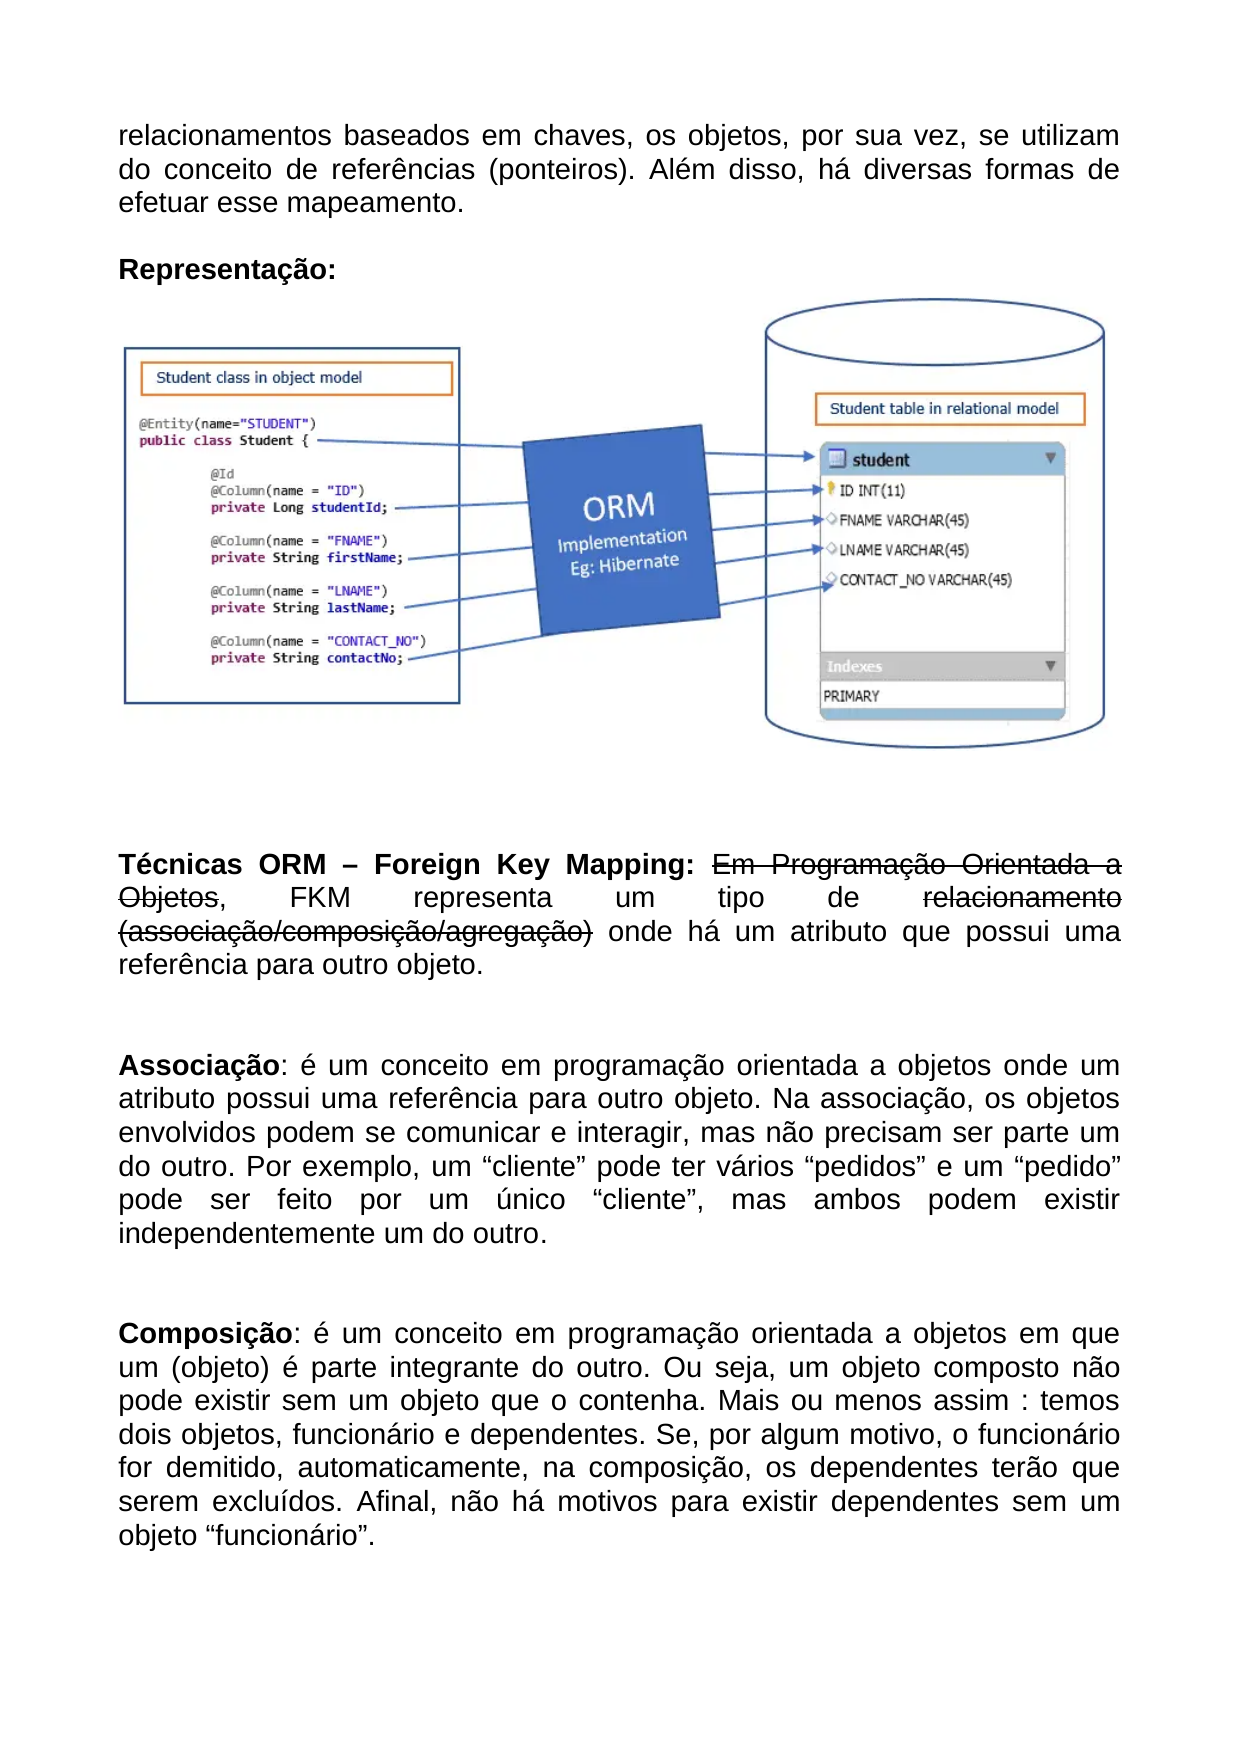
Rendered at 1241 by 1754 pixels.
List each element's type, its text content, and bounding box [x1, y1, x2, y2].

picture [118, 286, 1123, 751]
text Composição: é um conceito em programação orientada a objetos em que um (objeto) é parte integrante do outro. Ou seja, um objeto composto não pode existir sem um objeto que o contenha. Mais ou menos assim : temos dois objetos, funcionário e dependentes. Se, por algum motivo, o funcionário for demitido, automaticamente, na composição, os dependentes terão que serem excluídos. Afinal, não há motivos para existir dependentes sem um objeto “funcionário”. [118, 1316, 1122, 1551]
text Associação: é um conceito em programação orientada a objetos onde um atributo possui uma referência para outro objeto. Na associação, os objetos envolvidos podem se comunicar e interagir, mas não precisam ser parte um do outro. Por exemplo, um “cliente” pode ter vários “pedidos” e um “pedido” pode ser feito por um único “cliente”, mas ambos podem existir independentemente um do outro. [118, 1048, 1122, 1249]
text Técnicas ORM – Foreign Key Mapping: Em Programação Orientada a Objetos, FKM representa um tipo de relacionamento (associação/composição/agregação) onde há um atributo que possui uma referência para outro objeto. [118, 847, 1122, 981]
text Representação: [118, 252, 1122, 286]
text relacionamentos baseados em chaves, os objetos, por sua vez, se utilizam do conceito de referências (ponteiros). Além disso, há diversas formas de efetuar esse mapeamento. [118, 118, 1122, 219]
